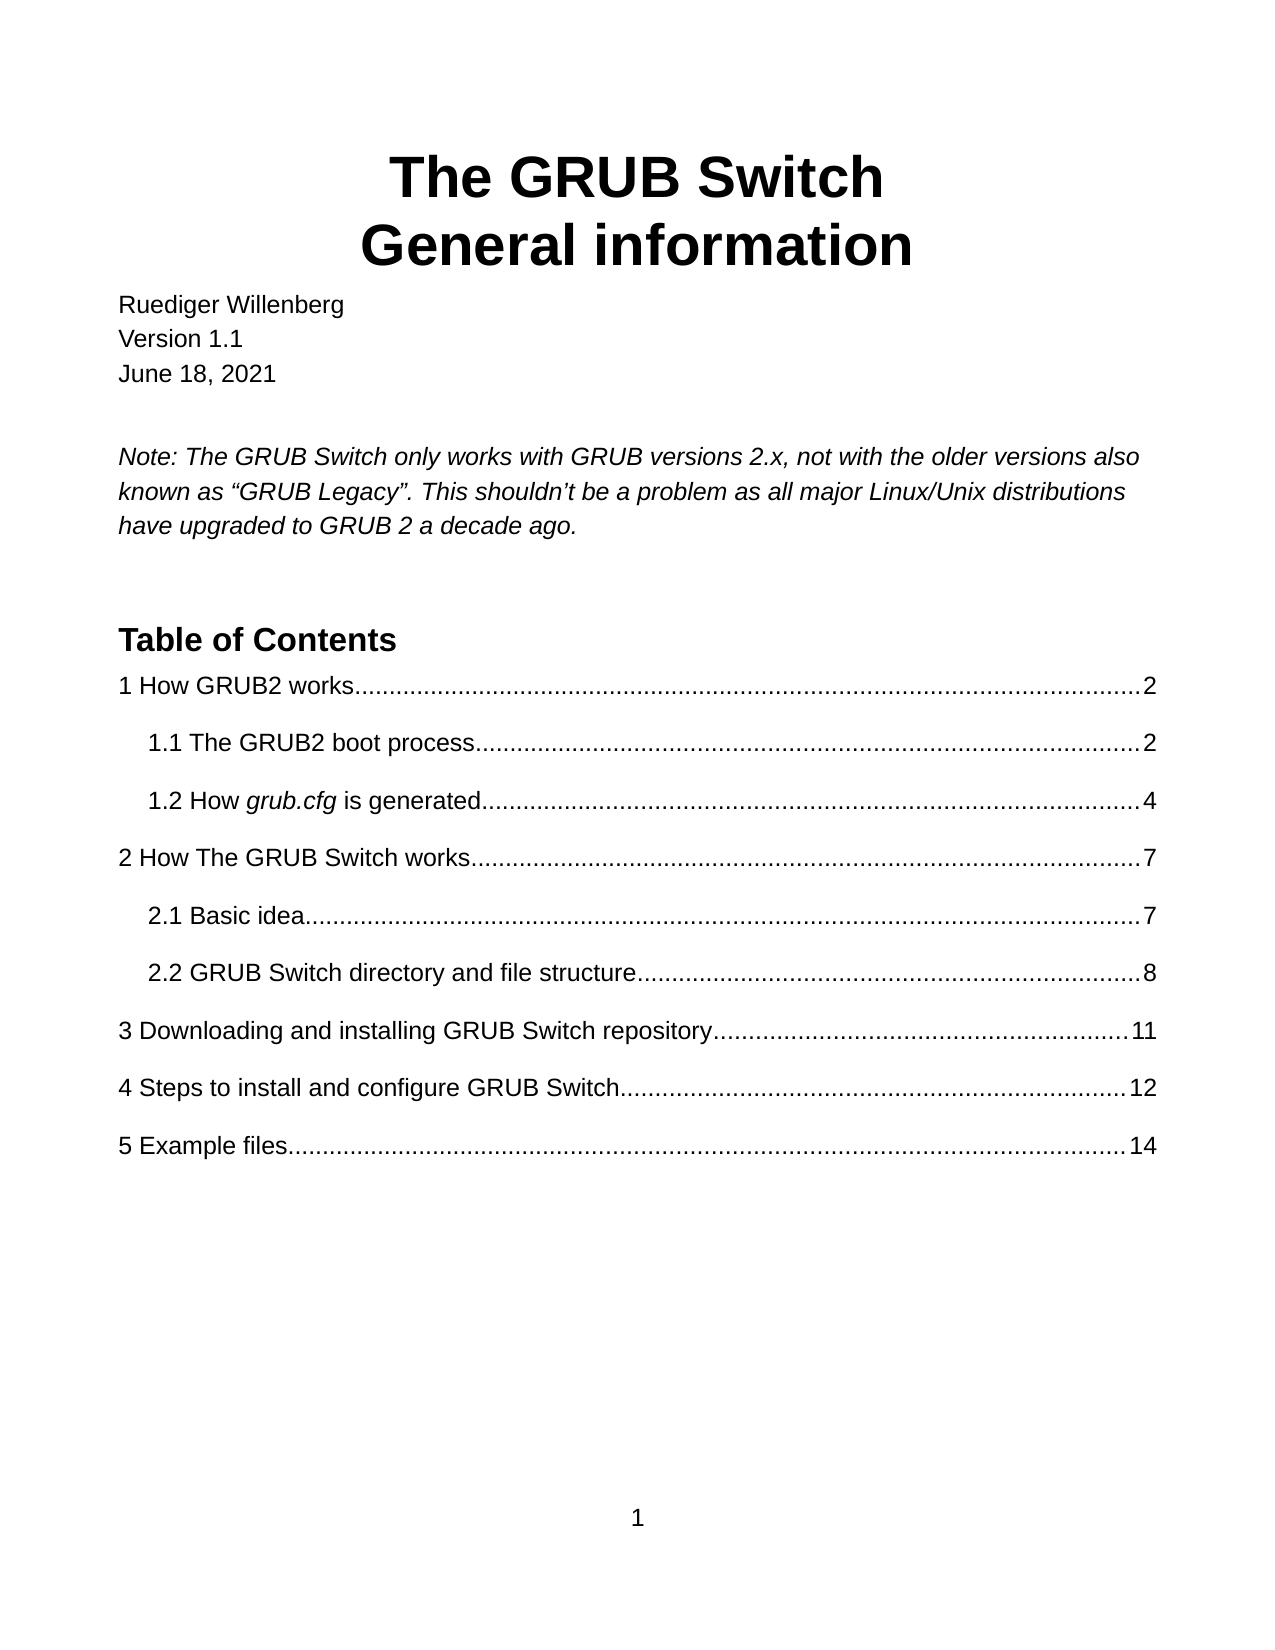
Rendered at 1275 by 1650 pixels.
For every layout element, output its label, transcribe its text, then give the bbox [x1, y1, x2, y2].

subtitle Table of Contents [118, 620, 1157, 658]
text 5 Example files 14 [118, 1131, 1157, 1159]
text Ruediger Willenberg Version 1.1 June 18, 2021 [118, 290, 1157, 422]
text 1.1 The GRUB2 boot process 2 [148, 728, 1157, 757]
text 1 How GRUB2 works 2 [118, 671, 1157, 699]
text Note: The GRUB Switch only works with GRUB versions 2.x, not with the older versions also known as “GRUB Legacy”. This shouldn’t be a problem as all major Linux/Unix distributions have upgraded to GRUB 2 a decade ago. [118, 442, 1157, 574]
text 3 Downloading and installing GRUB Switch repository 11 [118, 1016, 1157, 1044]
title The GRUB Switch General information [118, 143, 1157, 277]
text 1.2 How grub.cfg is generated 4 [148, 786, 1157, 814]
text 4 Steps to install and configure GRUB Switch 12 [118, 1073, 1157, 1102]
text 2.2 GRUB Switch directory and file structure 8 [148, 958, 1157, 987]
text 2.1 Basic idea 7 [148, 901, 1157, 929]
text 2 How The GRUB Switch works 7 [118, 843, 1157, 872]
